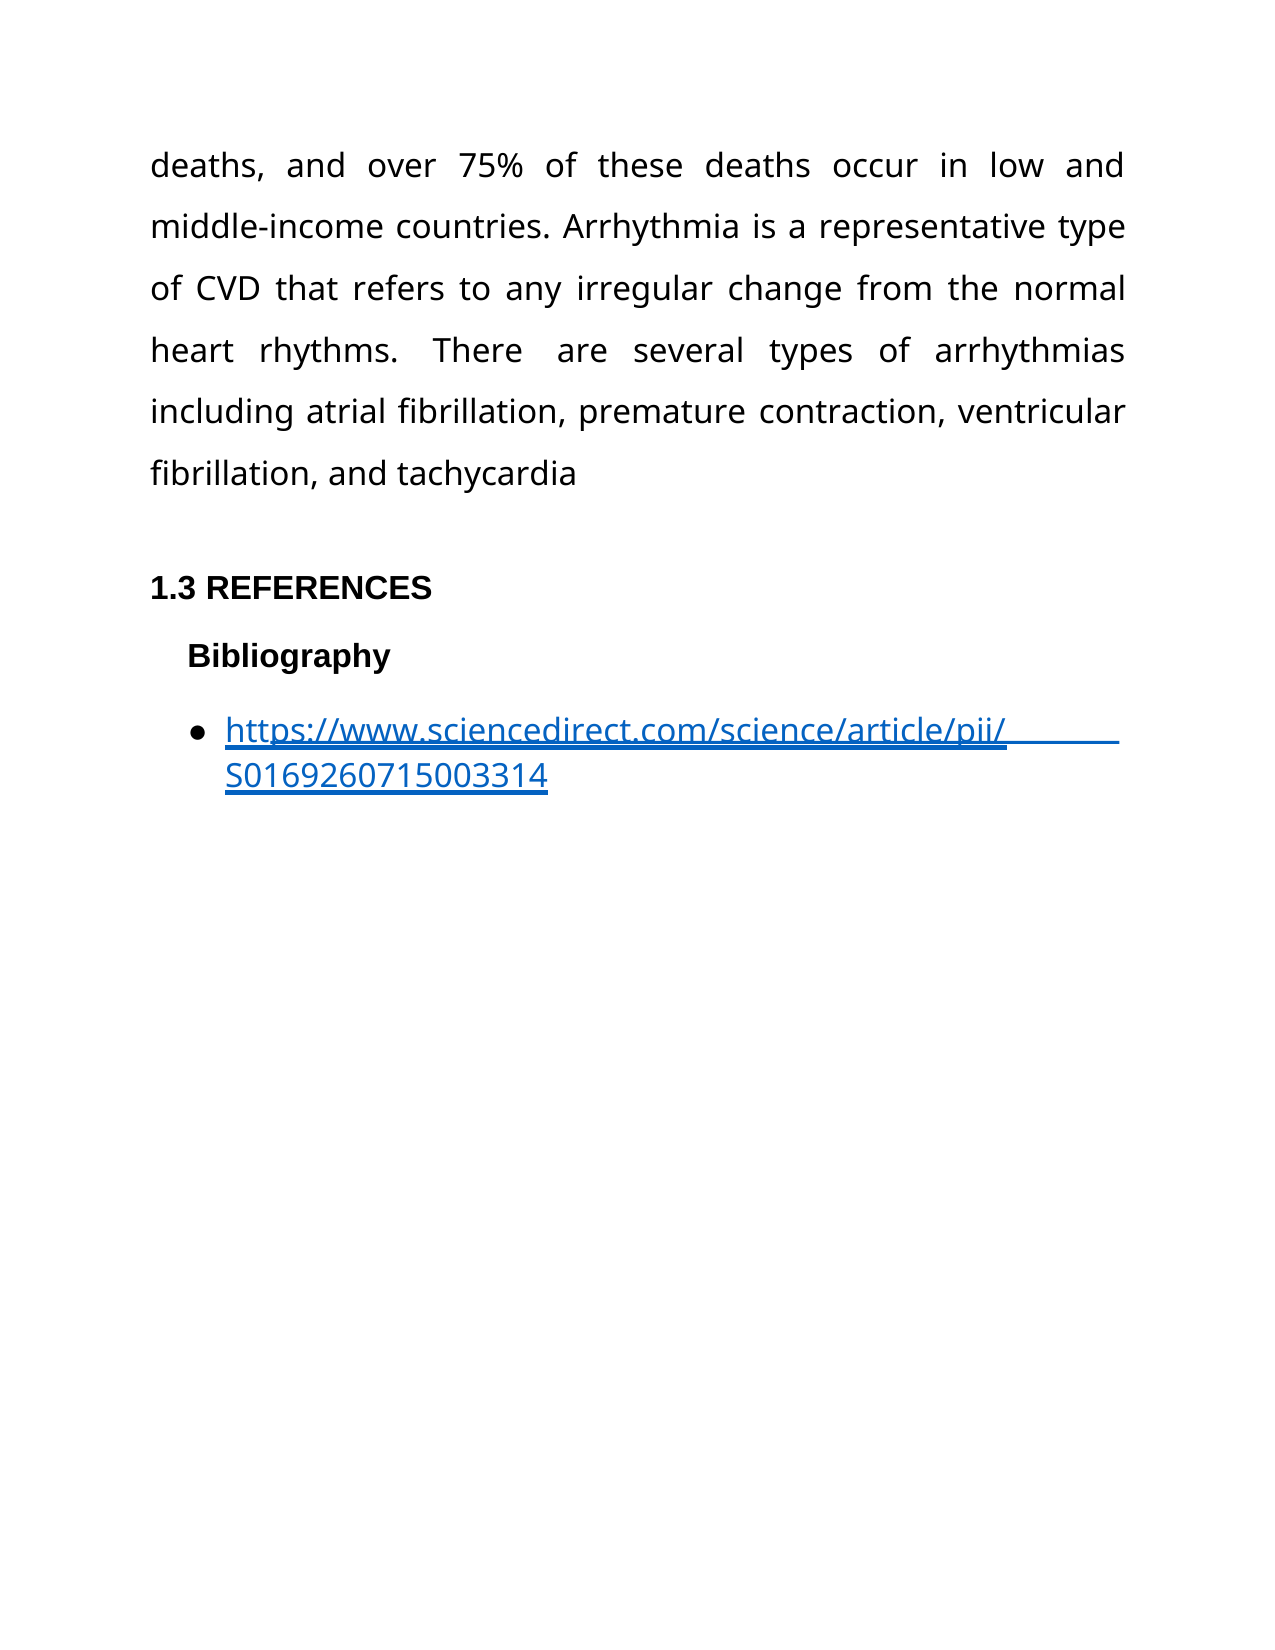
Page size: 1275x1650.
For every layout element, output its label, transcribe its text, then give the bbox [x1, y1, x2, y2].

text deaths, and over 75% of these deaths occur in low and middle-income countries. Arrhythmia is a representative type of CVD that refers to any irregular change from the normal heart rhythms. There are several types of arrhythmias including atrial fibrillation, premature contraction, ventricular fibrillation, and tachycardia [150, 142, 1126, 495]
subtitle REFERENCES Bibliography [150, 568, 434, 675]
list https://www.sciencedirect.com/science/article/pii/S0169260715003314 [187, 707, 1275, 797]
